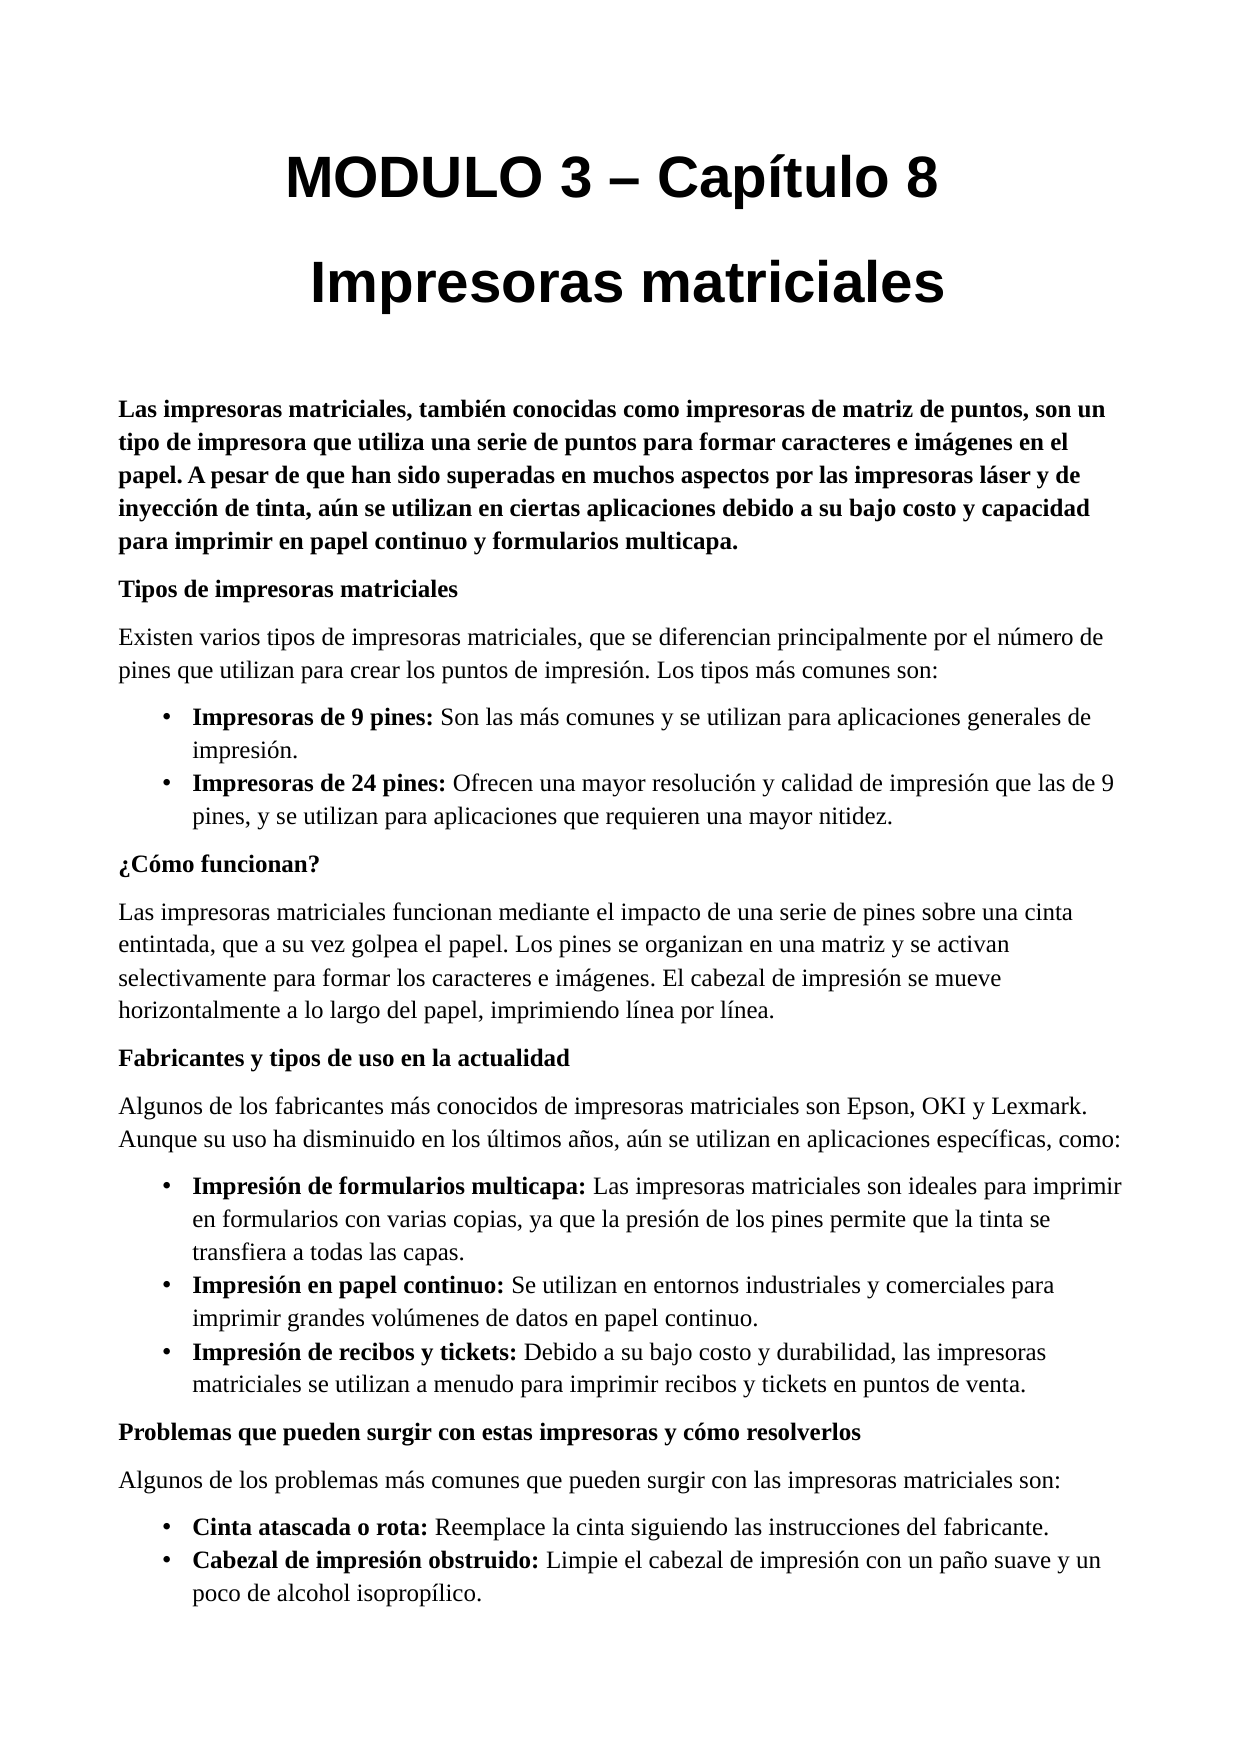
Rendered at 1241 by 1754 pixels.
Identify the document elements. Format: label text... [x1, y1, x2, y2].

text Las impresoras matriciales, también conocidas como impresoras de matriz de puntos, son un tipo de impresora que utiliza una serie de puntos para formar caracteres e imágenes en el papel. A pesar de que han sido superadas en muchos aspectos por las impresoras láser y de inyección de tinta, aún se utilizan en ciertas aplicaciones debido a su bajo costo y capacidad para imprimir en papel continuo y formularios multicapa. [118, 394, 1122, 555]
text Algunos de los fabricantes más conocidos de impresoras matriciales son Epson, OKI y Lexmark. Aunque su uso ha disminuido en los últimos años, aún se utilizan en aplicaciones específicas, como: [118, 1091, 1122, 1153]
text Las impresoras matriciales funcionan mediante el impacto de una serie de pines sobre una cinta entintada, que a su vez golpea el papel. Los pines se organizan en una matriz y se activan selectivamente para formar los caracteres e imágenes. El cabezal de impresión se mueve horizontalmente a lo largo del papel, imprimiendo línea por línea. [118, 897, 1122, 1024]
title MODULO 3 – Capítulo 8 [118, 143, 1122, 210]
list Impresoras de 24 pines: Ofrecen una mayor resolución y calidad de impresión que las de 9 pines, y se utilizan para aplicaciones que requieren una mayor nitidez. [162, 768, 1122, 830]
list Impresión de formularios multicapa: Las impresoras matriciales son ideales para imprimir en formularios con varias copias, ya que la presión de los pines permite que la tinta se transfiera a todas las capas. [162, 1171, 1122, 1266]
text Algunos de los problemas más comunes que pueden surgir con las impresoras matriciales son: [118, 1465, 1122, 1493]
list Cinta atascada o rota: Reemplace la cinta siguiendo las instrucciones del fabricante. [162, 1512, 1122, 1541]
list Cabezal de impresión obstruido: Limpie el cabezal de impresión con un paño suave y un poco de alcohol isopropílico. [162, 1545, 1122, 1607]
text ¿Cómo funcionan? [118, 849, 1122, 878]
title Impresoras matriciales [118, 248, 1122, 382]
text Tipos de impresoras matriciales [118, 574, 1122, 603]
list Impresión en papel continuo: Se utilizan en entornos industriales y comerciales para imprimir grandes volúmenes de datos en papel continuo. [162, 1271, 1122, 1332]
text Existen varios tipos de impresoras matriciales, que se diferencian principalmente por el número de pines que utilizan para crear los puntos de impresión. Los tipos más comunes son: [118, 622, 1122, 683]
text Problemas que pueden surgir con estas impresoras y cómo resolverlos [118, 1417, 1122, 1446]
list Impresoras de 9 pines: Son las más comunes y se utilizan para aplicaciones generales de impresión. [162, 702, 1122, 764]
list Impresión de recibos y tickets: Debido a su bajo costo y durabilidad, las impresoras matriciales se utilizan a menudo para imprimir recibos y tickets en puntos de venta. [162, 1337, 1122, 1398]
text Fabricantes y tipos de uso en la actualidad [118, 1043, 1122, 1072]
